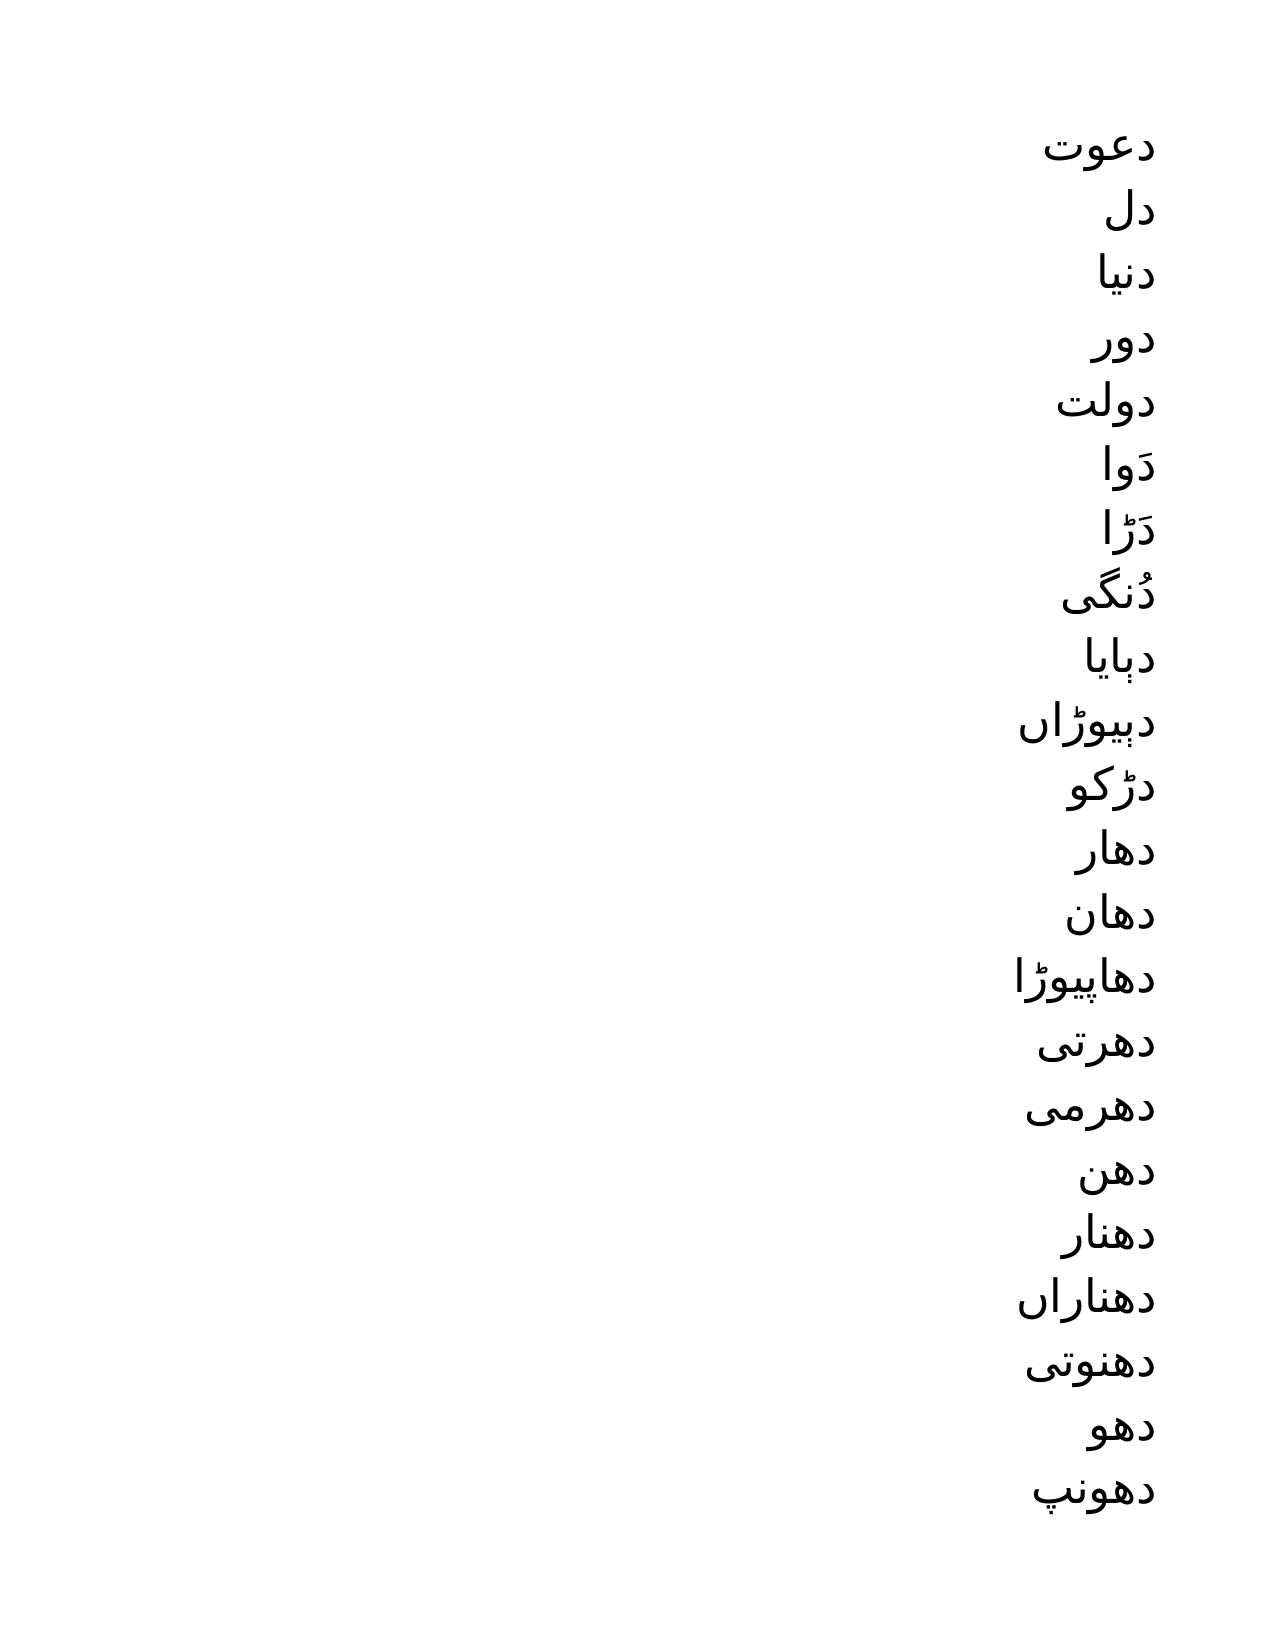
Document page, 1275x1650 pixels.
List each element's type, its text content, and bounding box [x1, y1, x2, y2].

text دھونپ [118, 1461, 1157, 1514]
text دعوت [118, 118, 1157, 171]
text دھاپیوڑا [118, 949, 1157, 1003]
text دنیا [118, 246, 1157, 299]
text دھار [118, 822, 1157, 875]
text دھرتی [118, 1013, 1157, 1067]
text دُنگی [118, 566, 1157, 619]
text دھنار [118, 1205, 1157, 1259]
text دَوا [118, 438, 1157, 491]
text دور [118, 310, 1157, 363]
text دھان [118, 886, 1157, 939]
text دٻیوڑاں [118, 694, 1157, 747]
text دڑکو [118, 758, 1157, 811]
text دھنوتی [118, 1333, 1157, 1387]
text دَڑا [118, 502, 1157, 555]
text دھو [118, 1397, 1157, 1451]
text دولت [118, 374, 1157, 427]
text دھناراں [118, 1269, 1157, 1323]
text دل [118, 182, 1157, 235]
text دھرمی [118, 1077, 1157, 1131]
text دھن [118, 1141, 1157, 1195]
text دٻایا [118, 630, 1157, 683]
